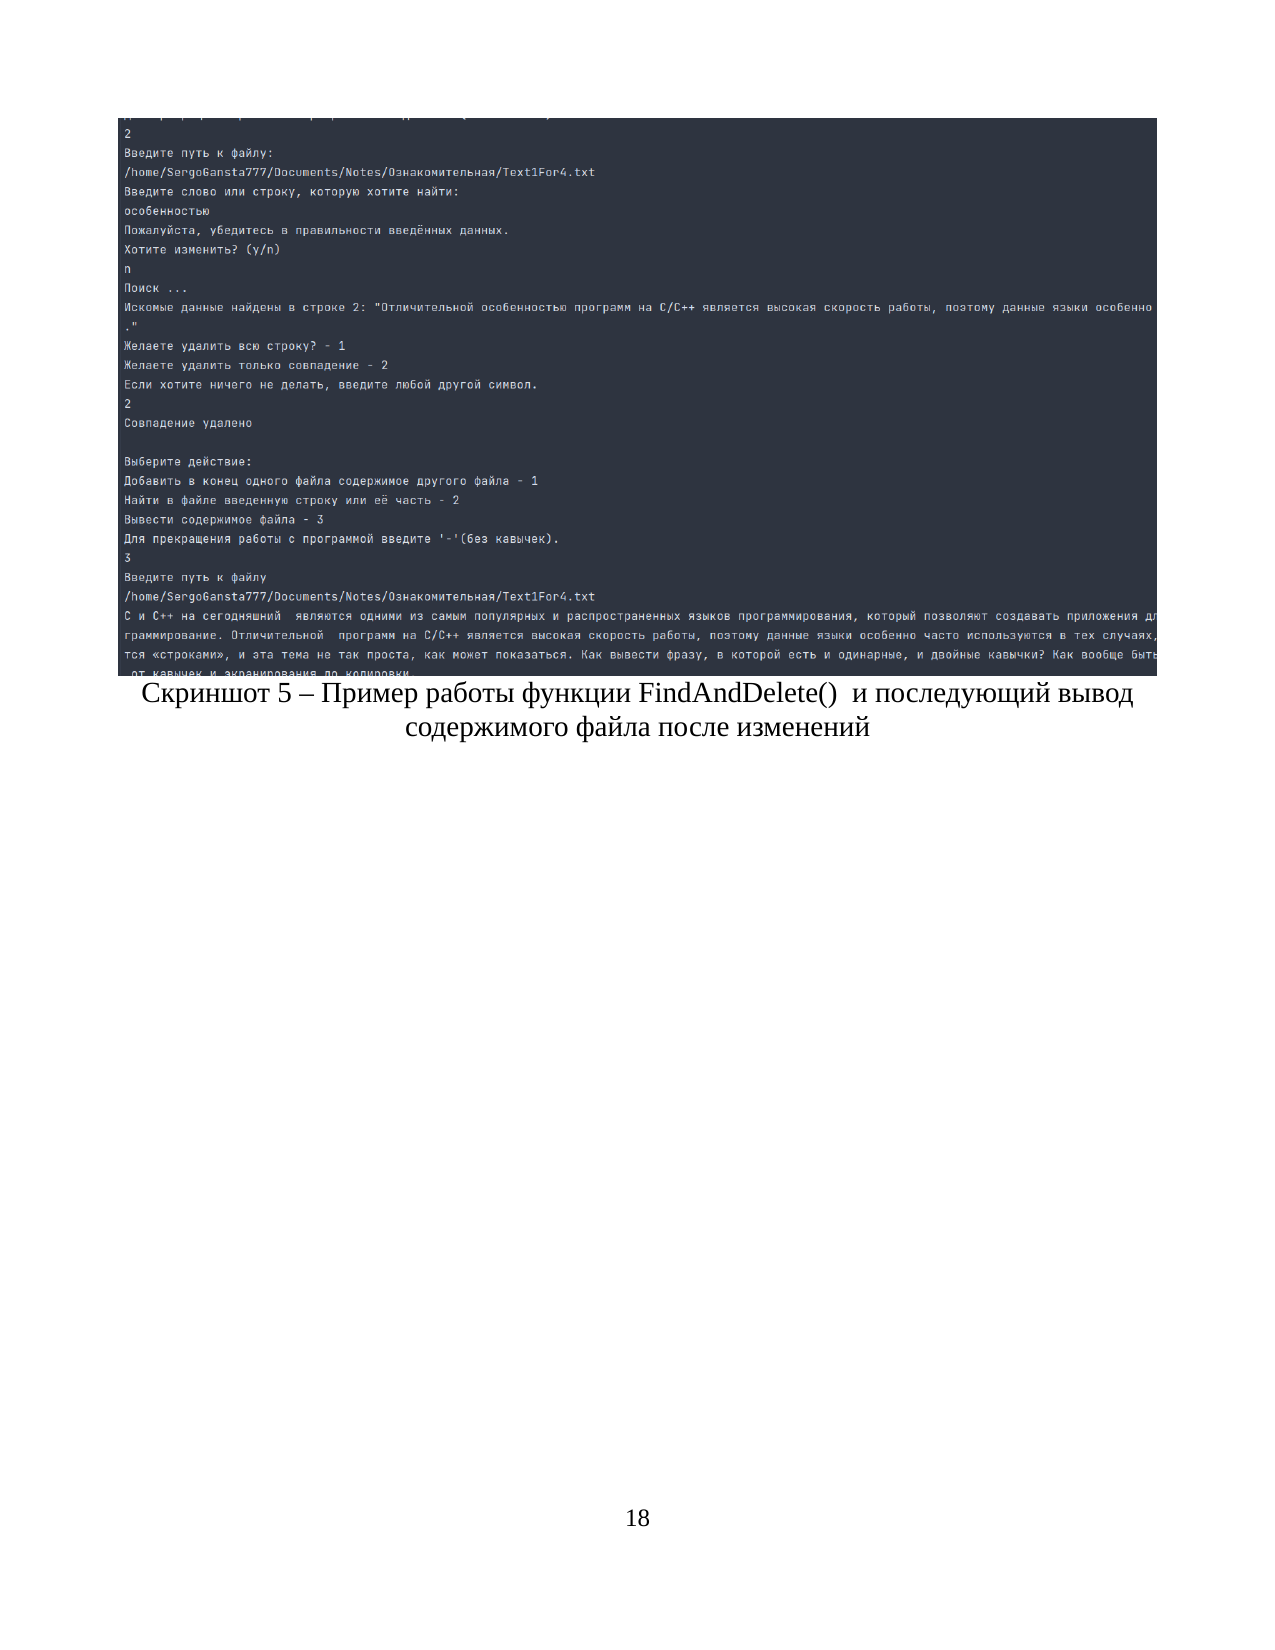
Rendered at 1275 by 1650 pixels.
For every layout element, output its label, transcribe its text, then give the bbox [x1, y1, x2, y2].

picture [118, 118, 1157, 676]
text Скриншот 5 – Пример работы функции FindAndDelete() и последующий вывод содержимого файла после изменений [118, 676, 1157, 743]
